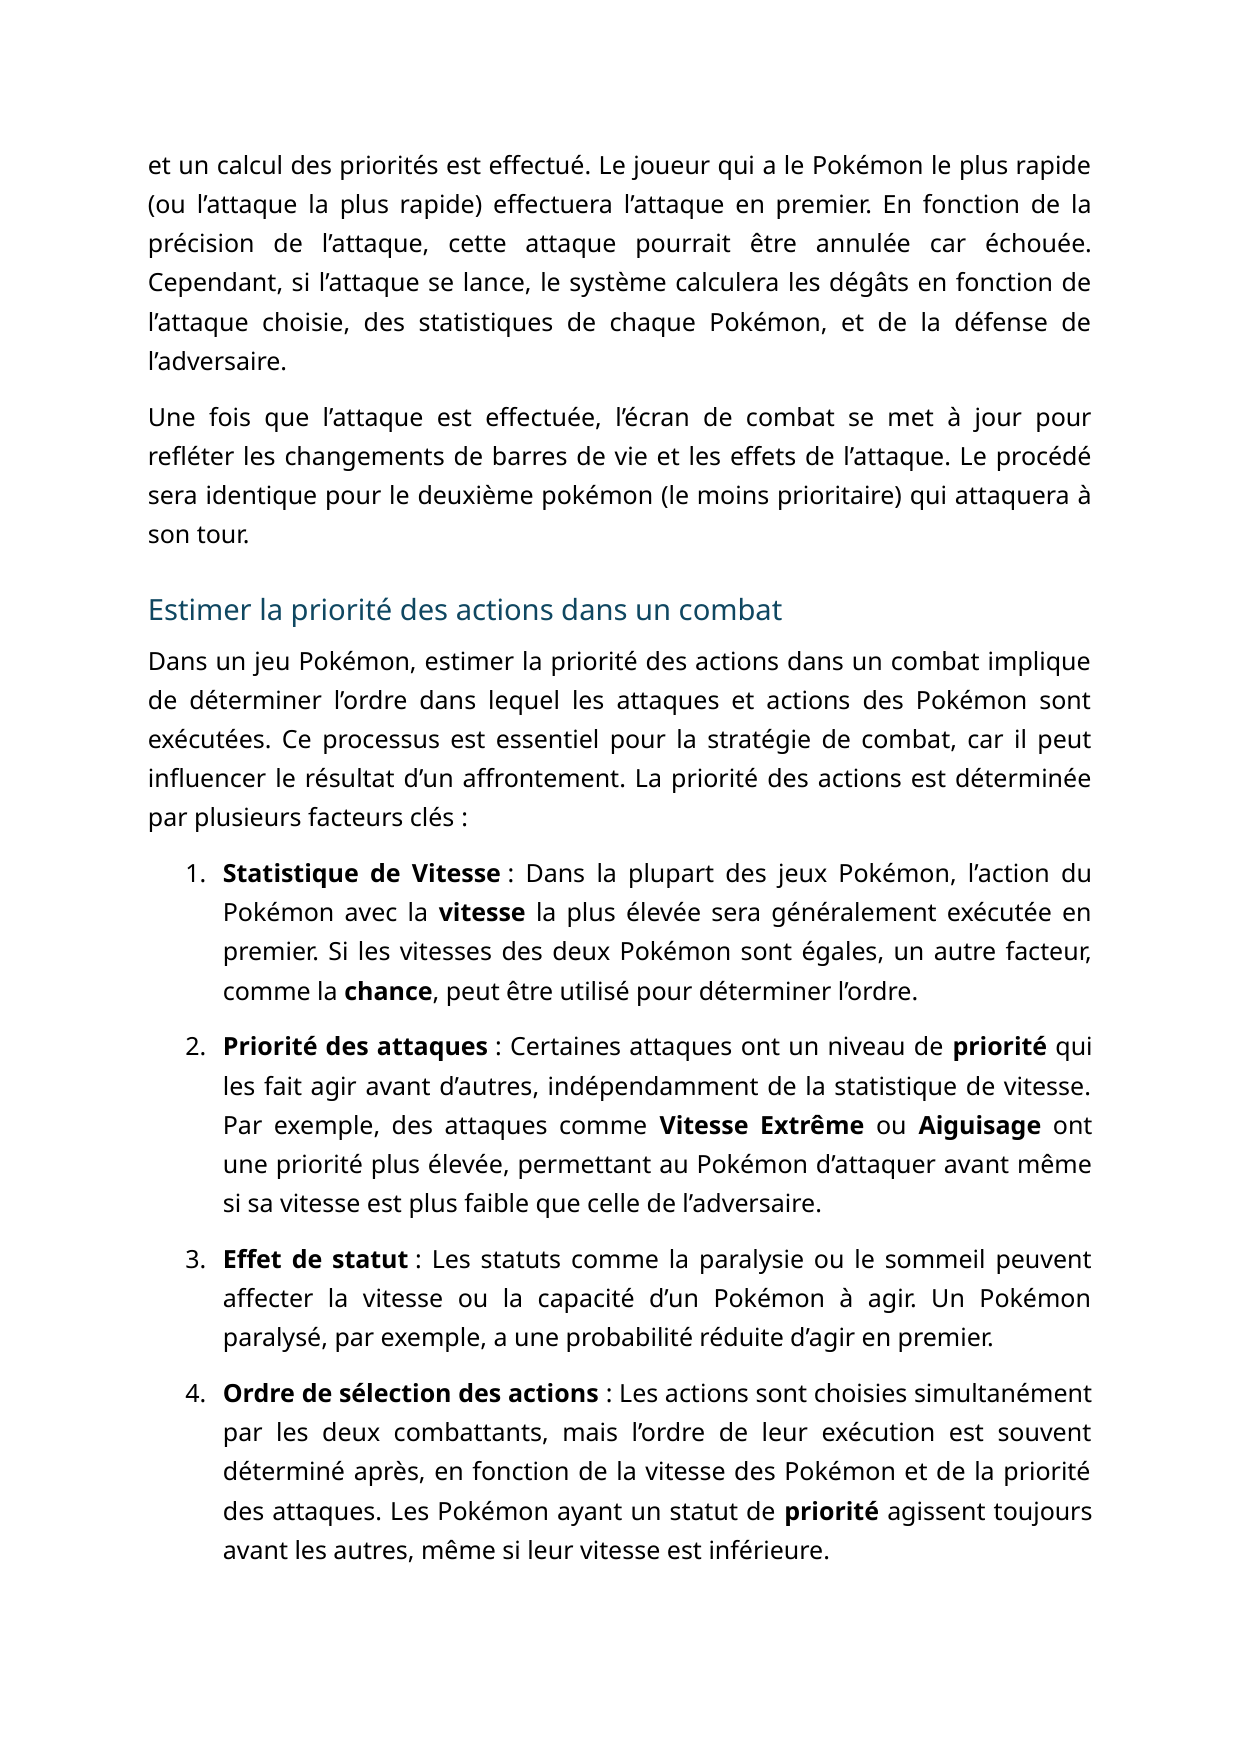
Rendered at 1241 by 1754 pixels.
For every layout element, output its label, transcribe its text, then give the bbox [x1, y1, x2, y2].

text Dans un jeu Pokémon, estimer la priorité des actions dans un combat implique de déterminer l’ordre dans lequel les attaques et actions des Pokémon sont exécutées. Ce processus est essentiel pour la stratégie de combat, car il peut influencer le résultat d’un affrontement. La priorité des actions est déterminée par plusieurs facteurs clés : [148, 643, 1093, 834]
text et un calcul des priorités est effectué. Le joueur qui a le Pokémon le plus rapide (ou l’attaque la plus rapide) effectuera l’attaque en premier. En fonction de la précision de l’attaque, cette attaque pourrait être annulée car échouée. Cependant, si l’attaque se lance, le système calculera les dégâts en fonction de l’attaque choisie, des statistiques de chaque Pokémon, et de la défense de l’adversaire. [148, 148, 1093, 377]
list Priorité des attaques : Certaines attaques ont un niveau de priorité qui les fait agir avant d’autres, indépendamment de la statistique de vitesse. Par exemple, des attaques comme Vitesse Extrême ou Aiguisage ont une priorité plus élevée, permettant au Pokémon d’attaquer avant même si sa vitesse est plus faible que celle de l’adversaire. [185, 1029, 1093, 1220]
list Ordre de sélection des actions : Les actions sont choisies simultanément par les deux combattants, mais l’ordre de leur exécution est souvent déterminé après, en fonction de la vitesse des Pokémon et de la priorité des attaques. Les Pokémon ayant un statut de priorité agissent toujours avant les autres, même si leur vitesse est inférieure. [185, 1376, 1093, 1566]
subtitle Estimer la priorité des actions dans un combat [148, 589, 1093, 629]
list Effet de statut : Les statuts comme la paralysie ou le sommeil peuvent affecter la vitesse ou la capacité d’un Pokémon à agir. Un Pokémon paralysé, par exemple, a une probabilité réduite d’agir en premier. [185, 1242, 1093, 1354]
list Statistique de Vitesse : Dans la plupart des jeux Pokémon, l’action du Pokémon avec la vitesse la plus élevée sera généralement exécutée en premier. Si les vitesses des deux Pokémon sont égales, un autre facteur, comme la chance, peut être utilisé pour déterminer l’ordre. [185, 856, 1093, 1007]
text Une fois que l’attaque est effectuée, l’écran de combat se met à jour pour refléter les changements de barres de vie et les effets de l’attaque. Le procédé sera identique pour le deuxième pokémon (le moins prioritaire) qui attaquera à son tour. [148, 399, 1093, 551]
